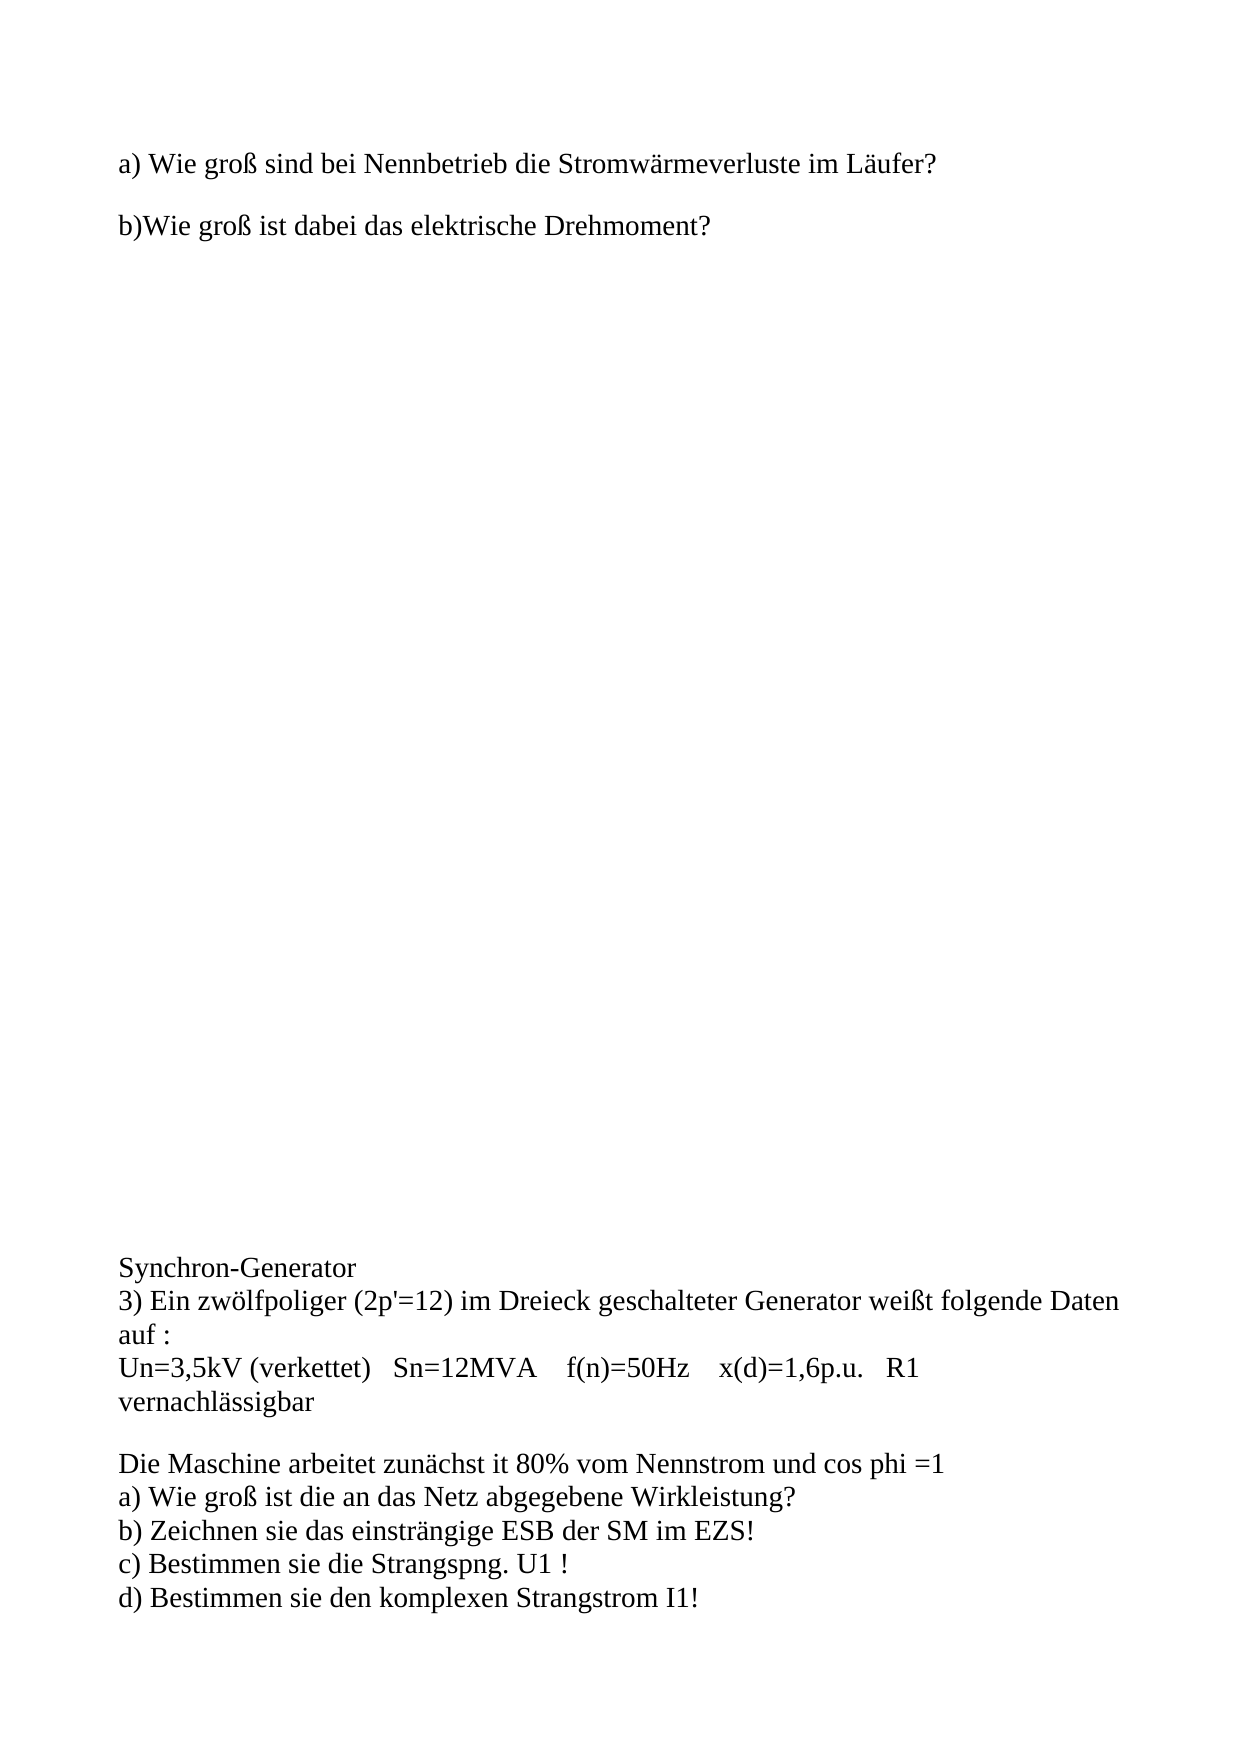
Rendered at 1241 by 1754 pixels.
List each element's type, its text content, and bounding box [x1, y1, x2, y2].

text Die Maschine arbeitet zunächst it 80% vom Nennstrom und cos phi =1 [118, 1446, 1122, 1479]
text 3) Ein zwölfpoliger (2p'=12) im Dreieck geschalteter Generator weißt folgende Daten auf : [118, 1283, 1122, 1351]
text Synchron-Generator [118, 1250, 1122, 1283]
text a) Wie groß sind bei Nennbetrieb die Stromwärmeverluste im Läufer? [118, 146, 1122, 180]
text c) Bestimmen sie die Strangspng. U1 ! [118, 1546, 1122, 1580]
text a) Wie groß ist die an das Netz abgegebene Wirkleistung? [118, 1479, 1122, 1513]
text b) Zeichnen sie das einsträngige ESB der SM im EZS! [118, 1513, 1122, 1546]
text b)Wie groß ist dabei das elektrische Drehmoment? [118, 208, 1122, 241]
text d) Bestimmen sie den komplexen Strangstrom I1! [118, 1580, 1122, 1613]
text Un=3,5kV (verkettet) Sn=12MVA f(n)=50Hz x(d)=1,6p.u. R1 vernachlässigbar [118, 1351, 1122, 1418]
